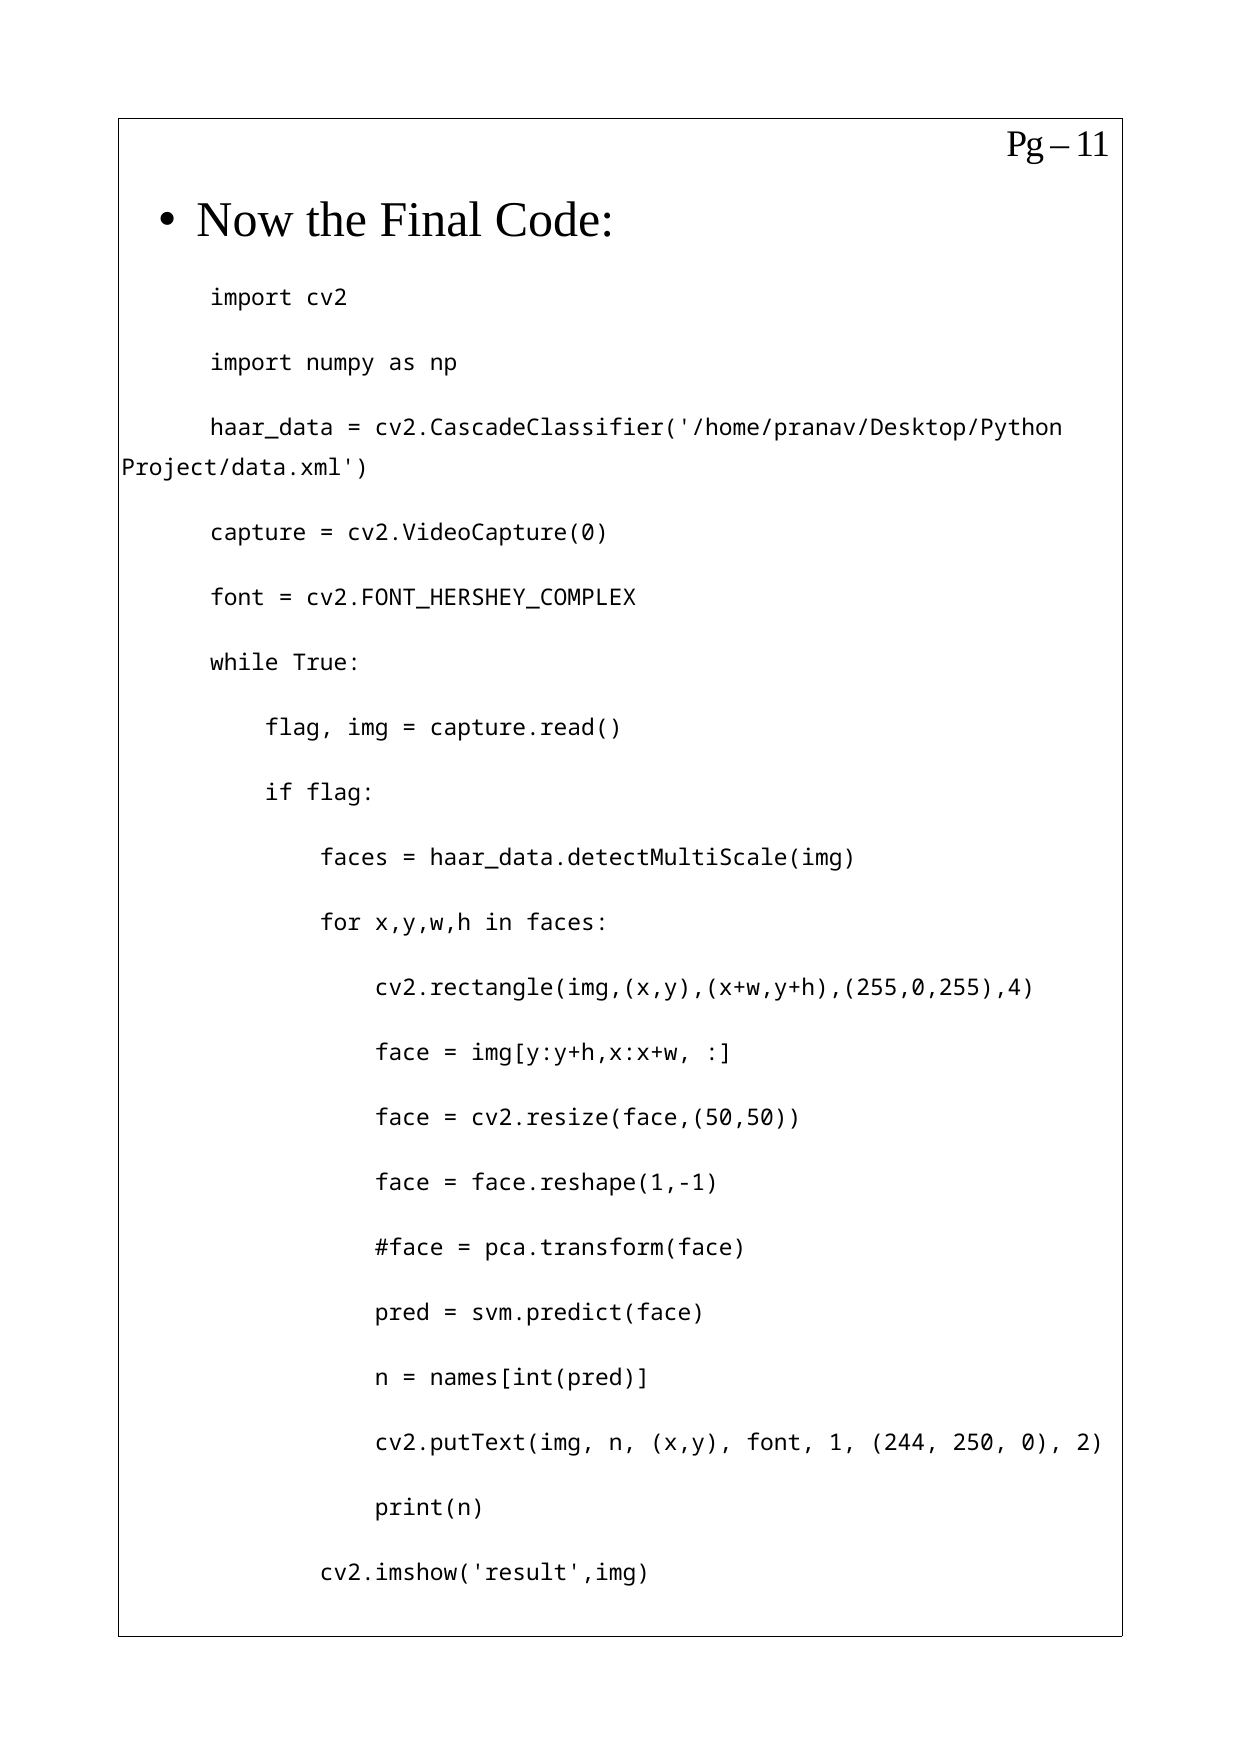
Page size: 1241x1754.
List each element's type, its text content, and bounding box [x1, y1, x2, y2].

list Now the Final Code: [159, 189, 1119, 247]
text haar_data = cv2.CascadeClassifier('/home/pranav/Desktop/Python Project/data.xml') [121, 402, 1119, 482]
text cv2.imshow('result',img) [121, 1547, 1119, 1587]
text capture = cv2.VideoCapture(0) [121, 507, 1119, 547]
text for x,y,w,h in faces: [121, 897, 1119, 937]
text if flag: [121, 767, 1119, 807]
text pred = svm.predict(face) [121, 1287, 1119, 1327]
text face = face.reshape(1,-1) [121, 1157, 1119, 1197]
text cv2.putText(img, n, (x,y), font, 1, (244, 250, 0), 2) [121, 1417, 1119, 1457]
text #face = pca.transform(face) [121, 1222, 1119, 1262]
text flag, img = capture.read() [121, 702, 1119, 742]
text while True: [121, 637, 1119, 677]
text cv2.rectangle(img,(x,y),(x+w,y+h),(255,0,255),4) [121, 962, 1119, 1002]
list Pg – 11 [121, 121, 1119, 164]
text import numpy as np [121, 337, 1119, 377]
text import cv2 [121, 272, 1119, 312]
text face = cv2.resize(face,(50,50)) [121, 1092, 1119, 1132]
text print(n) [121, 1482, 1119, 1522]
text face = img[y:y+h,x:x+w, :] [121, 1027, 1119, 1067]
text font = cv2.FONT_HERSHEY_COMPLEX [121, 572, 1119, 612]
text faces = haar_data.detectMultiScale(img) [121, 832, 1119, 872]
text n = names[int(pred)] [121, 1352, 1119, 1392]
